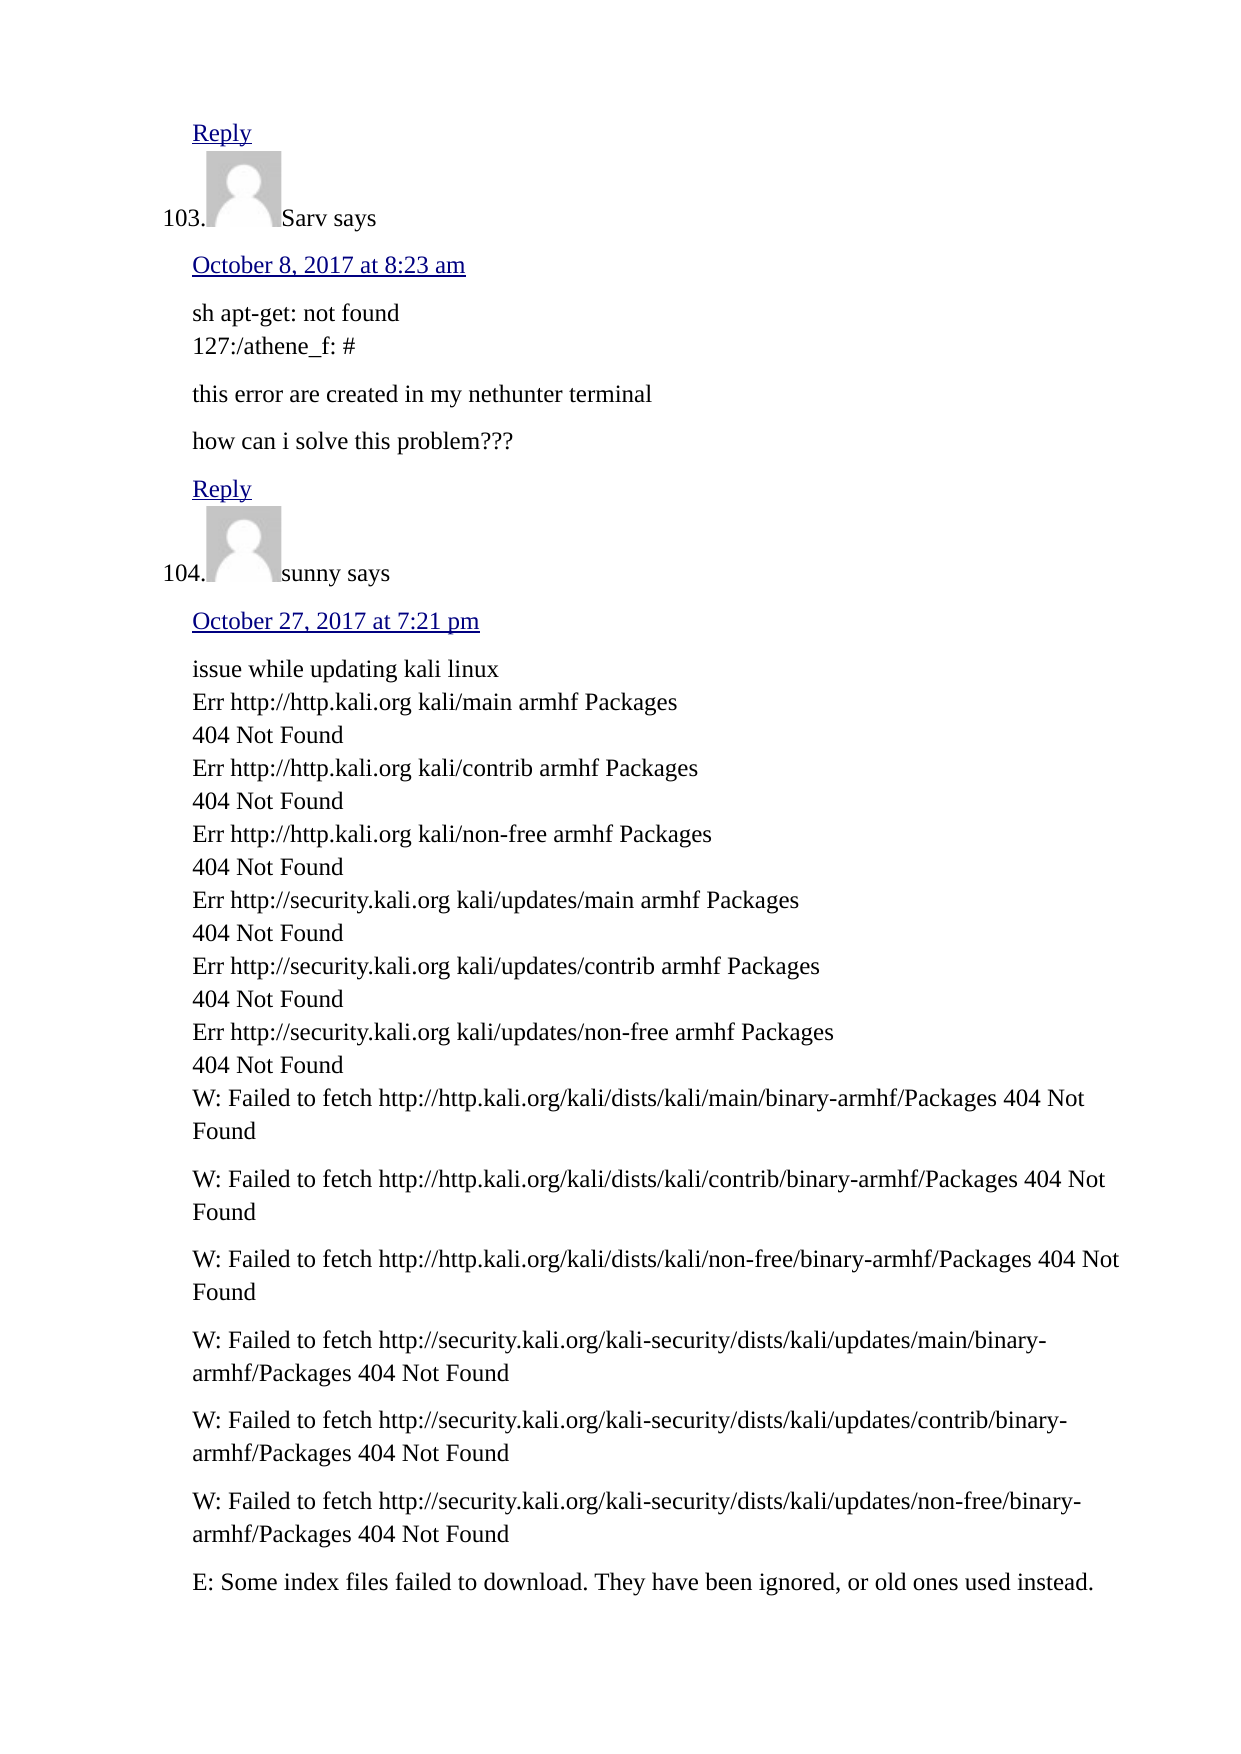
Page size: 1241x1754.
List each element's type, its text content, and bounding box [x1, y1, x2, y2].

list Reply [162, 118, 1122, 147]
list Sarv says [162, 151, 1122, 232]
list E: Some index files failed to download. They have been ignored, or old ones used instead. [162, 1567, 1122, 1596]
list W: Failed to fetch http://security.kali.org/kali-security/dists/kali/updates/non-free/binary-armhf/Packages 404 Not Found [162, 1486, 1122, 1548]
list Reply [162, 474, 1122, 503]
list October 8, 2017 at 8:23 am [162, 250, 1122, 279]
list sh apt-get: not found 127:/athene_f: # [162, 298, 1122, 360]
list October 27, 2017 at 7:21 pm [162, 606, 1122, 635]
list sunny says [162, 507, 1122, 587]
list W: Failed to fetch http://http.kali.org/kali/dists/kali/contrib/binary-armhf/Packages 404 Not Found [162, 1164, 1122, 1225]
list W: Failed to fetch http://http.kali.org/kali/dists/kali/non-free/binary-armhf/Packages 404 Not Found [162, 1244, 1122, 1306]
picture [206, 506, 282, 582]
list W: Failed to fetch http://security.kali.org/kali-security/dists/kali/updates/main/binary-armhf/Packages 404 Not Found [162, 1325, 1122, 1387]
list this error are created in my nethunter terminal [162, 379, 1122, 407]
list issue while updating kali linux Err http://http.kali.org kali/main armhf Packages 404 Not Found Err http://http.kali.org kali/contrib armhf Packages 404 Not Found Err http://http.kali.org kali/non-free armhf Packages 404 Not Found Err http://security.kali.org kali/updates/main armhf Packages 404 Not Found Err http://security.kali.org kali/updates/contrib armhf Packages 404 Not Found Err http://security.kali.org kali/updates/non-free armhf Packages 404 Not Found W: Failed to fetch http://http.kali.org/kali/dists/kali/main/binary-armhf/Packages 404 Not Found [162, 654, 1122, 1145]
picture [206, 151, 282, 227]
list W: Failed to fetch http://security.kali.org/kali-security/dists/kali/updates/contrib/binary-armhf/Packages 404 Not Found [162, 1406, 1122, 1467]
list how can i solve this problem??? [162, 426, 1122, 455]
